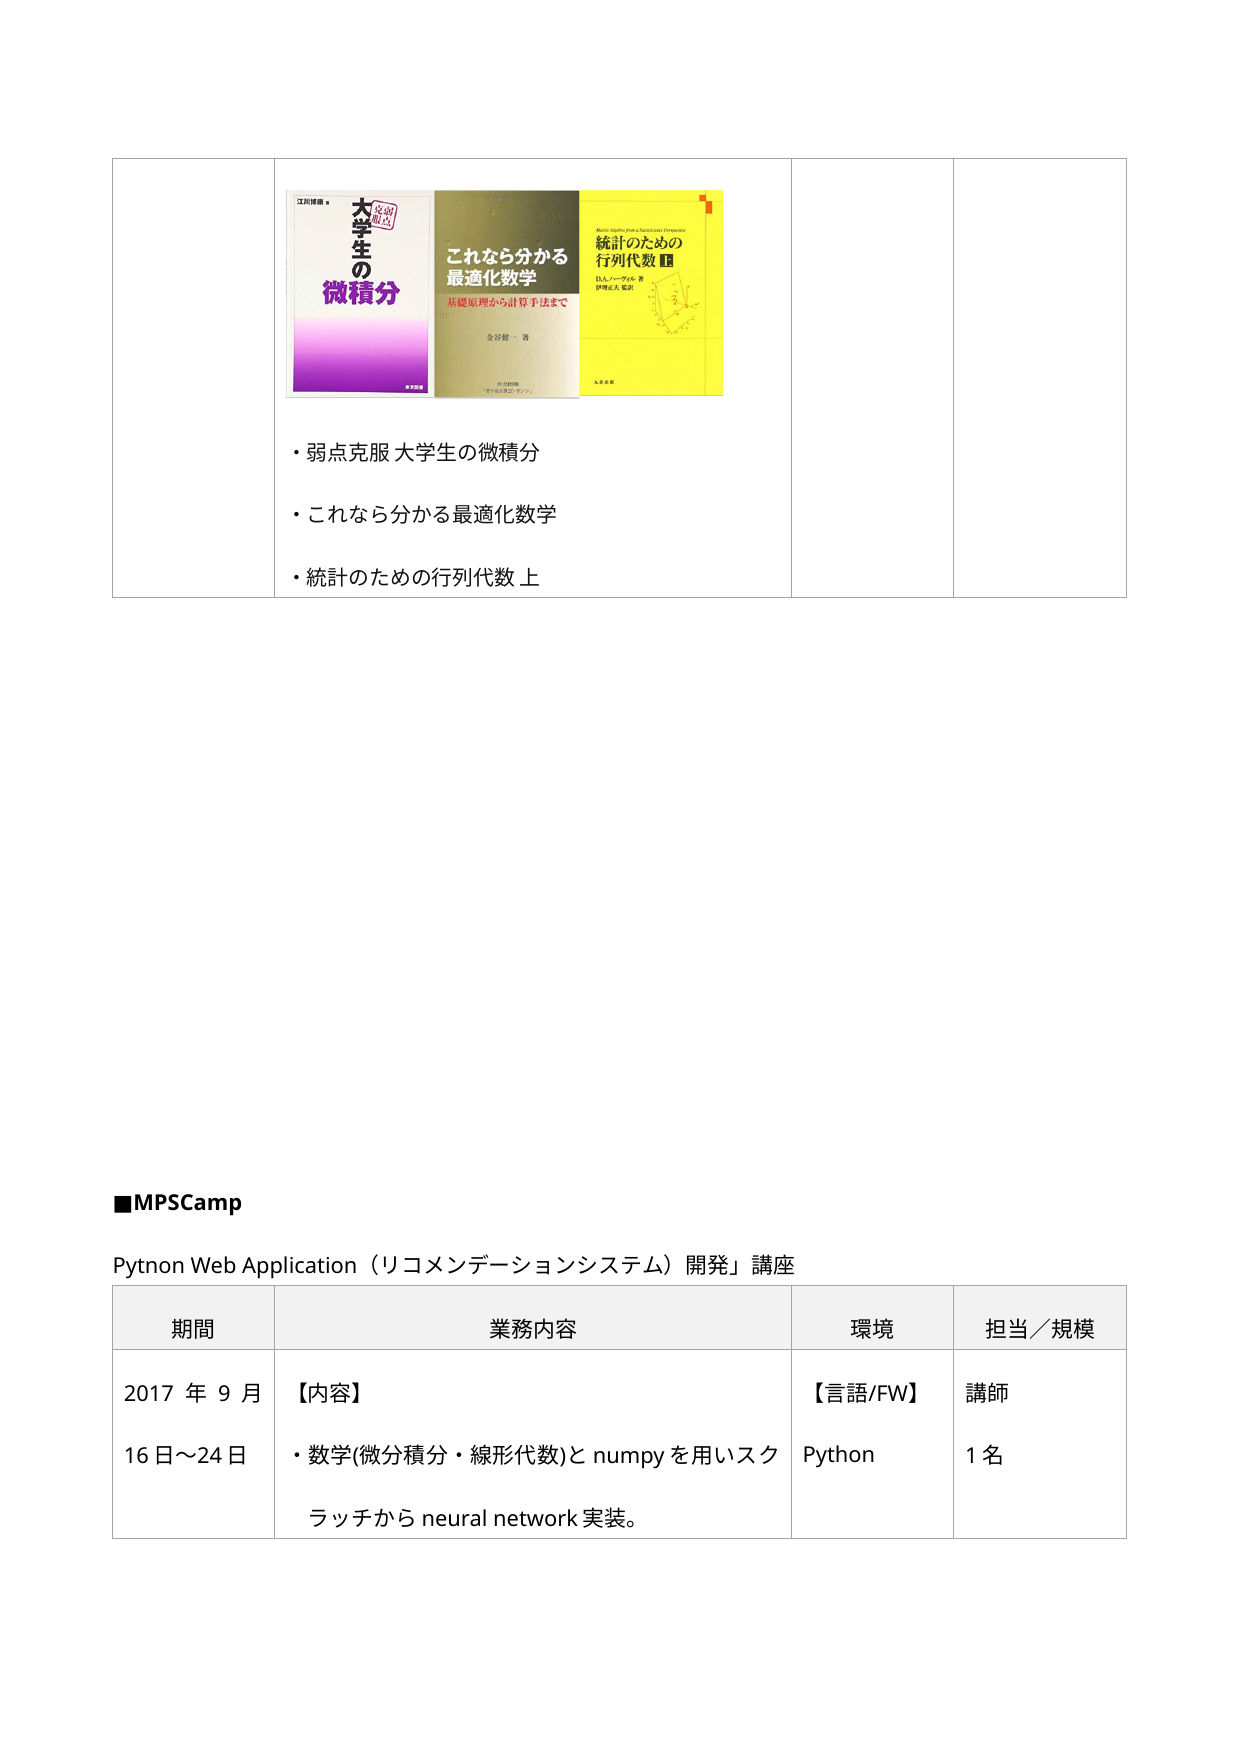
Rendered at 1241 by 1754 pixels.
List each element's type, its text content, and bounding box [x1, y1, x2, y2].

table_cell 【言語/FW】 Python [792, 1350, 953, 1537]
table_cell [792, 159, 953, 597]
table_header 業務内容 [275, 1286, 791, 1349]
table_cell 【内容】 ・数学(微分積分・線形代数)とnumpyを用いスクラッチからneural network実装。 [275, 1350, 791, 1537]
table_header 環境 [792, 1286, 953, 1349]
text ■MPSCamp [112, 1160, 1128, 1223]
table_cell 講師 1名 [954, 1350, 1126, 1537]
table_cell ・弱点克服 大学生の微積分 ・これなら分かる最適化数学 ・統計のための行列代数 上 [275, 159, 791, 597]
table_cell 2017年9月16日～24日 [113, 1350, 274, 1537]
table_cell [954, 159, 1126, 597]
table_cell [113, 159, 274, 597]
table_header 担当／規模 [954, 1286, 1126, 1349]
text Pytnon Web Application（リコメンデーションシステム）開発」講座 [112, 1223, 1128, 1285]
table_header 期間 [113, 1286, 274, 1349]
